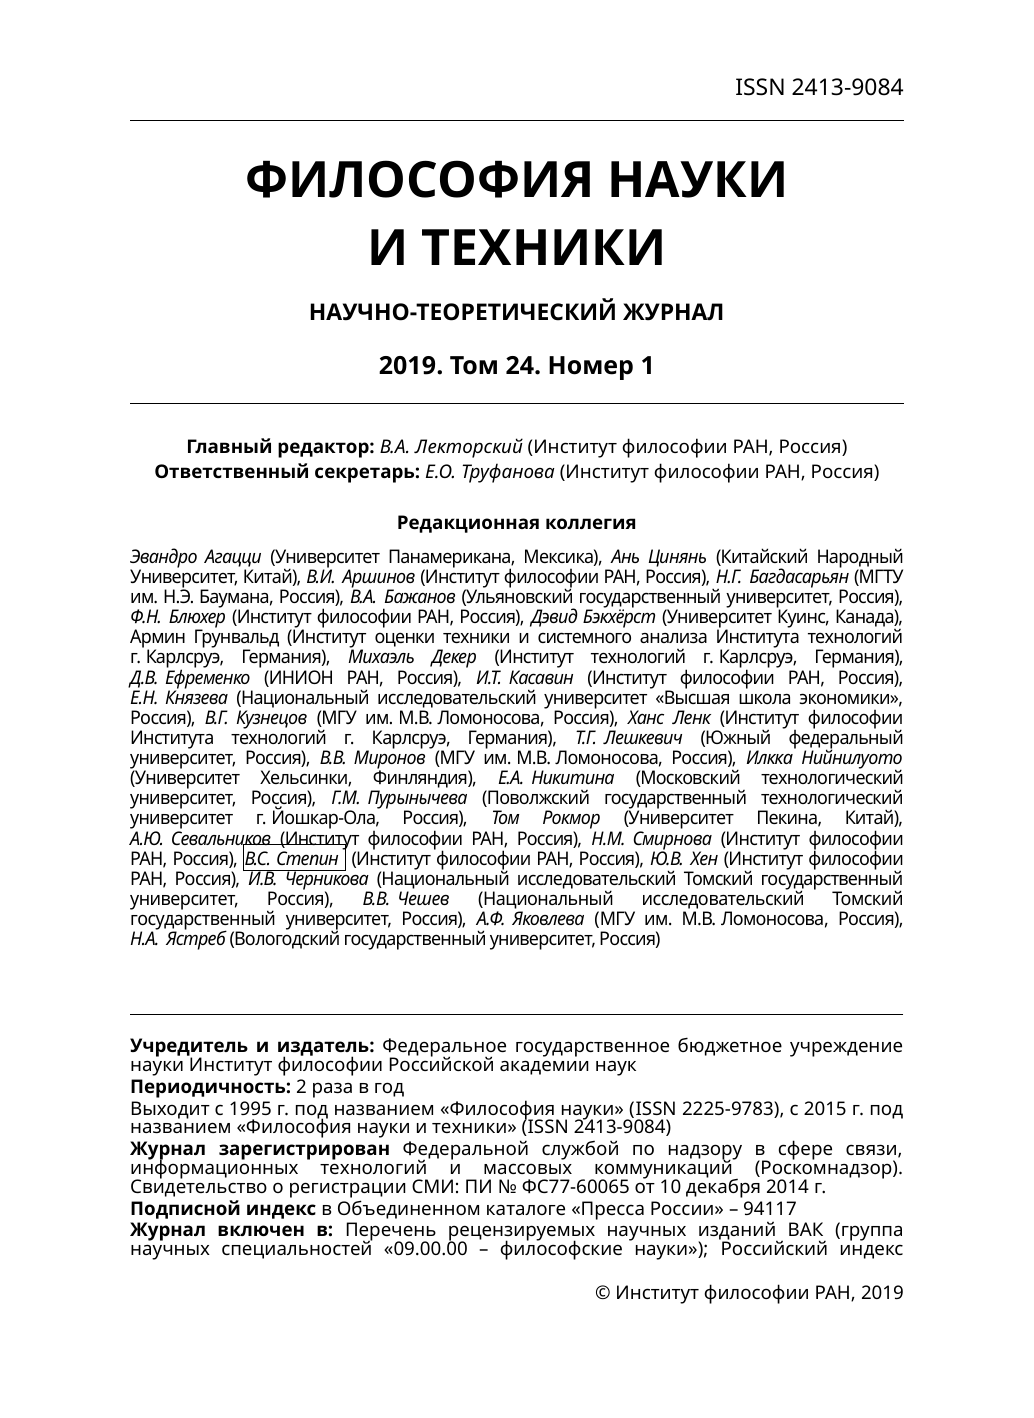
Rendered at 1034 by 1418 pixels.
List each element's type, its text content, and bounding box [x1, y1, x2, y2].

text Периодичность: 2 раза в год [130, 1078, 903, 1097]
text Главный редактор: В.А. Лекторский (Институт философии РАН, Россия) [130, 433, 903, 459]
text Подписной индекс в Объединенном каталоге «Пресса России» – 94117 [130, 1200, 903, 1219]
text Журнал включен в: Перечень рецензируемых научных изданий ВАК (группа научных специальностей «09.00.00 – философские науки»); Российский индекс [130, 1222, 903, 1259]
text Редакционная коллегия [130, 500, 903, 537]
text Выходит с 1995 г. под названием «Философия науки» (ISSN 2225-9783), с 2015 г. под названием «Философия науки и техники» (ISSN 2413-9084) [130, 1100, 903, 1138]
text Ответственный секретарь: Е.О. Труфанова (Институт философии РАН, Россия) [130, 459, 903, 484]
text Журнал зарегистрирован Федеральной службой по надзору в сфере связи, информационных технологий и массовых коммуникаций (Роскомнадзор). Свидетельство о регистрации СМИ: ПИ № ФС77-60065 от 10 декабря 2014 г. [130, 1141, 903, 1197]
text Учредитель и издатель: Федеральное государственное бюджетное учреждение науки Институт философии Российской академии наук [130, 1038, 903, 1075]
table_header ФИЛОСОФИЯ НАУКИ И ТЕХНИКИ Научно-теоретический журнал 2019. Том 24. Номер 1 [130, 121, 903, 403]
text Эвандро Агацци (Университет Панамерикана, Мексика), Ань Цинянь (Китайский Народный Университет, Китай), В.И. Аршинов (Институт философии РАН, Россия), Н.Г. Багдасарьян (МГТУ им. Н.Э. Баумана, Россия), В.А. Бажанов (Ульяновский государственный университет, Россия), Ф.Н. Блюхер (Институт философии РАН, Россия), Дэвид Бэкхёрст (Университет Куинс, Канада), Армин Грунвальд (Институт оценки техники и системного анализа Института технологий г. Карлсруэ, Германия), Михаэль Декер (Институт технологий г. Карлсруэ, Германия), Д.В. Ефременко (ИНИОН РАН, Россия), И.Т. Касавин (Институт философии РАН, Россия), Е.Н. Князева (Национальный исследовательский университет «Высшая школа экономики», Россия), В.Г. Кузнецов (МГУ им. М.В. Ломоносова, Россия), Ханс Ленк (Институт философии Института технологий г. Карлсруэ, Германия), Т.Г. Лешкевич (Южный федеральный университет, Россия), В.В. Миронов (МГУ им. М.В. Ломоносова, Россия), Илкка Нийнилуото (Университет Хельсинки, Финляндия), Е.А. Никитина (Московский технологический университет, Россия), Г.М. Пурынычева (Поволжский государственный технологический университет г. Йошкар-Ола, Россия), Том Рокмор (Университет Пекина, Китай), А.Ю. Севальников (Институт философии РАН, Россия), Н.М. Смирнова (Институт философии РАН, Россия), В.С. Степин (Институт философии РАН, Россия), Ю.В. Хен (Институт философии РАН, Россия), И.В. Черникова (Национальный исследовательский Томский государственный университет, Россия), В.В. Чешев (Национальный исследовательский Томский государственный университет, Россия), А.Ф. Яковлева (МГУ им. М.В. Ломоносова, Россия), Н.А. Ястреб (Вологодский государственный университет, Россия) [130, 547, 903, 949]
